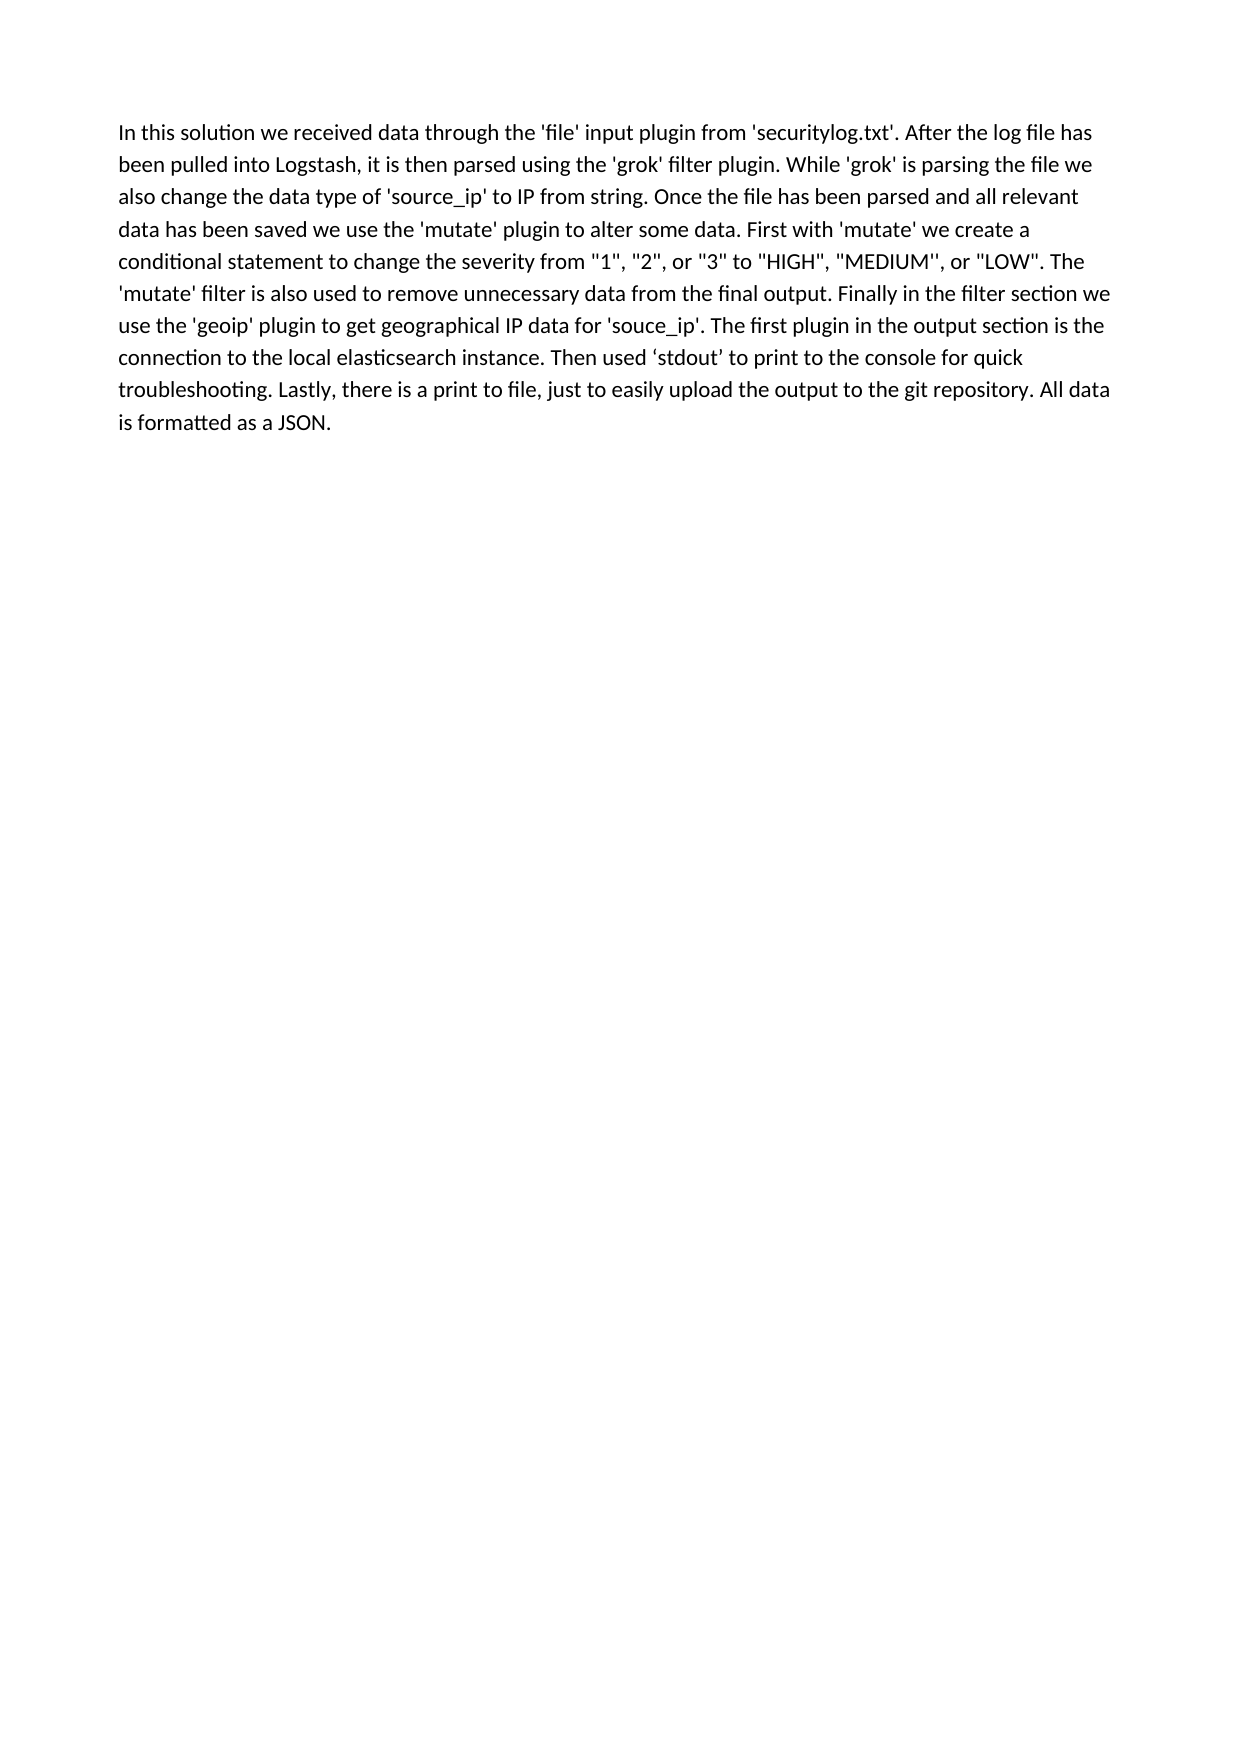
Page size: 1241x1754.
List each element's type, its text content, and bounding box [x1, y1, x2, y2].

text In this solution we received data through the 'file' input plugin from 'securitylog.txt'. After the log file has been pulled into Logstash, it is then parsed using the 'grok' filter plugin. While 'grok' is parsing the file we also change the data type of 'source_ip' to IP from string. Once the file has been parsed and all relevant data has been saved we use the 'mutate' plugin to alter some data. First with 'mutate' we create a conditional statement to change the severity from "1", "2", or "3" to "HIGH", "MEDIUM'', or "LOW". The 'mutate' filter is also used to remove unnecessary data from the final output. Finally in the filter section we use the 'geoip' plugin to get geographical IP data for 'souce_ip'. The first plugin in the output section is the connection to the local elasticsearch instance. Then used ‘stdout’ to print to the console for quick troubleshooting. Lastly, there is a print to file, just to easily upload the output to the git repository. All data is formatted as a JSON. [118, 118, 1122, 436]
